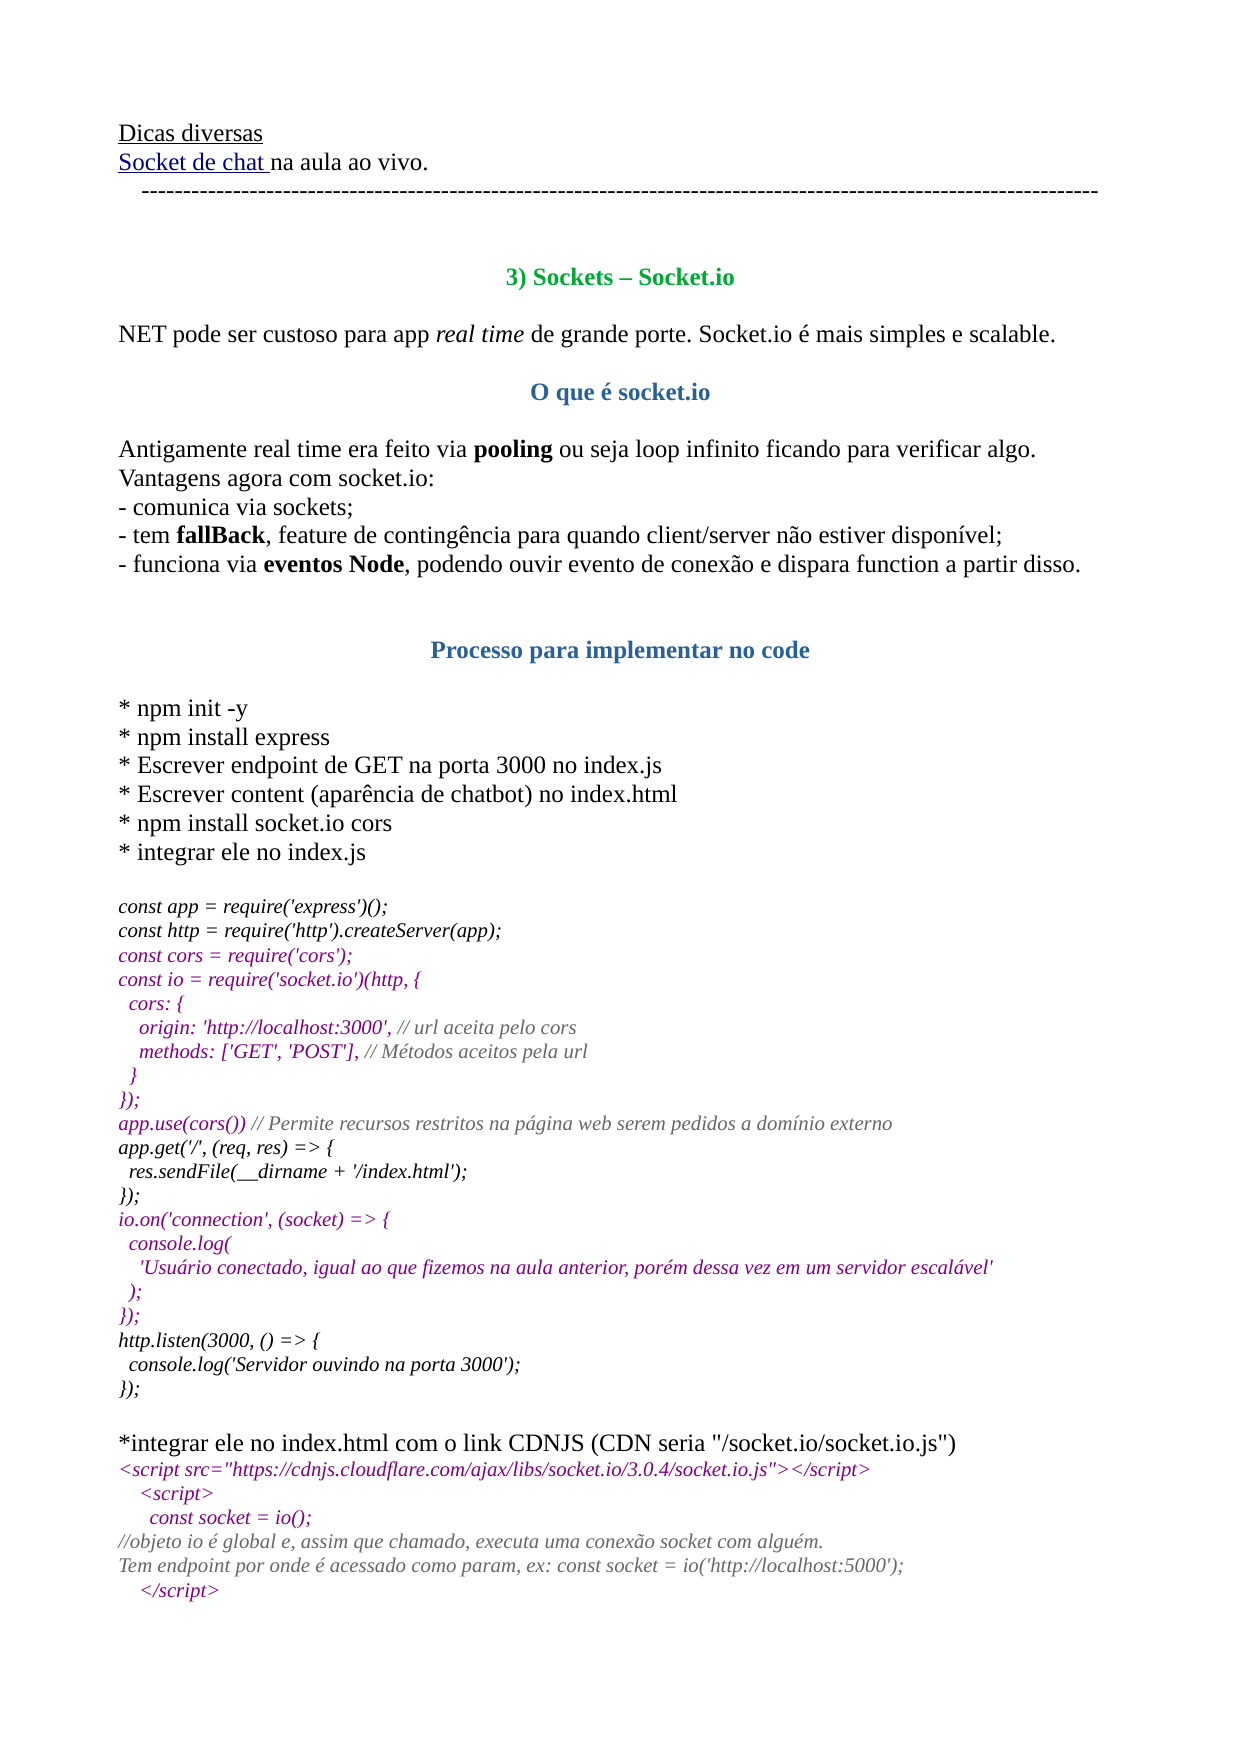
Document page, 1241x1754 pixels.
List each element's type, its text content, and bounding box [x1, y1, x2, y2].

text cors: { [118, 991, 1122, 1015]
text ); [118, 1279, 1122, 1303]
text - funciona via eventos Node, podendo ouvir evento de conexão e dispara function a partir disso. [118, 549, 1122, 578]
text }); [118, 1087, 1122, 1111]
text Processo para implementar no code [118, 636, 1122, 664]
text http.listen(3000, () => { [118, 1327, 1122, 1352]
text res.sendFile(__dirname + '/index.html'); [118, 1159, 1122, 1183]
text ------------------------------------------------------------------------------------------------------------------- [118, 176, 1122, 204]
text O que é socket.io [118, 377, 1122, 406]
text } [118, 1063, 1122, 1087]
text }); [118, 1376, 1122, 1400]
text Tem endpoint por onde é acessado como param, ex: const socket = io('http://localhost:5000'); [118, 1553, 1122, 1577]
text * npm init -y [118, 693, 1122, 722]
text * Escrever content (aparência de chatbot) no index.html [118, 779, 1122, 808]
text - comunica via sockets; [118, 492, 1122, 521]
text const io = require('socket.io')(http, { [118, 967, 1122, 991]
text console.log('Servidor ouvindo na porta 3000'); [118, 1352, 1122, 1376]
text }); [118, 1303, 1122, 1327]
text const http = require('http').createServer(app); [118, 918, 1122, 942]
text - tem fallBack, feature de contingência para quando client/server não estiver disponível; [118, 521, 1122, 549]
text }); [118, 1183, 1122, 1207]
text * integrar ele no index.js [118, 837, 1122, 866]
text <script> [118, 1481, 1122, 1505]
text 3) Sockets – Socket.io [118, 262, 1122, 291]
text Dicas diversas [118, 118, 1122, 147]
text Vantagens agora com socket.io: [118, 463, 1122, 492]
text //objeto io é global e, assim que chamado, executa uma conexão socket com alguém. [118, 1529, 1122, 1553]
text const socket = io(); [118, 1505, 1122, 1529]
text Socket de chat na aula ao vivo. [118, 147, 1122, 176]
text NET pode ser custoso para app real time de grande porte. Socket.io é mais simples e scalable. [118, 319, 1122, 348]
text * npm install socket.io cors [118, 808, 1122, 837]
text io.on('connection', (socket) => { [118, 1207, 1122, 1231]
text * Escrever endpoint de GET na porta 3000 no index.js [118, 751, 1122, 779]
text const cors = require('cors'); [118, 942, 1122, 967]
text app.use(cors()) // Permite recursos restritos na página web serem pedidos a domínio externo [118, 1111, 1122, 1135]
text origin: 'http://localhost:3000', // url aceita pelo cors [118, 1015, 1122, 1039]
text 'Usuário conectado, igual ao que fizemos na aula anterior, porém dessa vez em um servidor escalável' [118, 1255, 1122, 1279]
text console.log( [118, 1231, 1122, 1255]
text app.get('/', (req, res) => { [118, 1135, 1122, 1159]
text const app = require('express')(); [118, 894, 1122, 918]
text * npm install express [118, 722, 1122, 751]
text <script src="https://cdnjs.cloudflare.com/ajax/libs/socket.io/3.0.4/socket.io.js"></script> [118, 1457, 1122, 1481]
text methods: ['GET', 'POST'], // Métodos aceitos pela url [118, 1039, 1122, 1063]
text *integrar ele no index.html com o link CDNJS (CDN seria "/socket.io/socket.io.js") [118, 1428, 1122, 1457]
text </script> [118, 1577, 1122, 1602]
text Antigamente real time era feito via pooling ou seja loop infinito ficando para verificar algo. [118, 434, 1122, 463]
